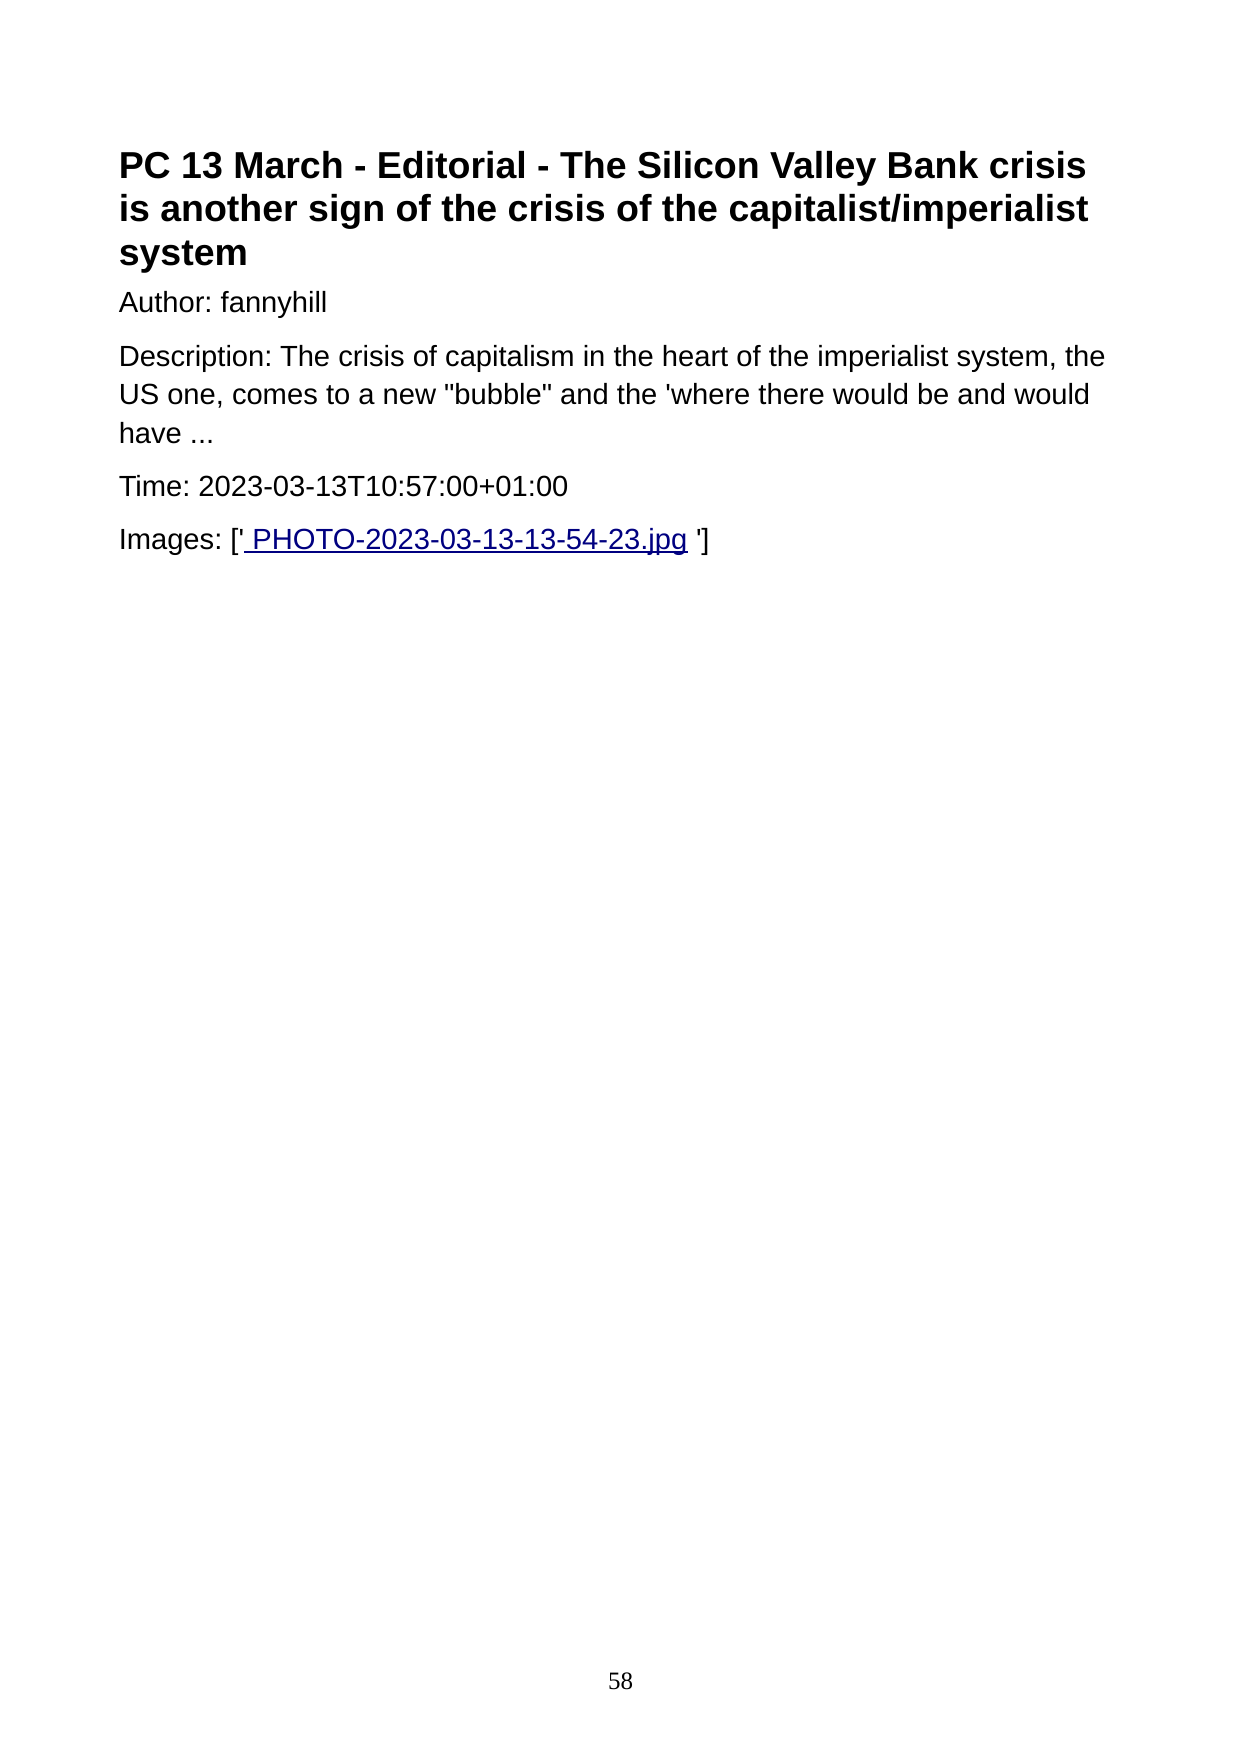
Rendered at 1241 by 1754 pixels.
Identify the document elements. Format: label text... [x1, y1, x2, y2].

text Author: fannyhill [118, 285, 1122, 319]
text Time: 2023-03-13T10:57:00+01:00 [118, 469, 1122, 502]
text Description: The crisis of capitalism in the heart of the imperialist system, the US one, comes to a new "bubble" and the 'where there would be and would have ... [118, 338, 1122, 449]
subtitle PC 13 March - Editorial - The Silicon Valley Bank crisis is another sign of the crisis of the capitalist/imperialist system [118, 143, 1122, 273]
text Images: [' PHOTO-2023-03-13-13-54-23.jpg '] [118, 522, 1122, 555]
